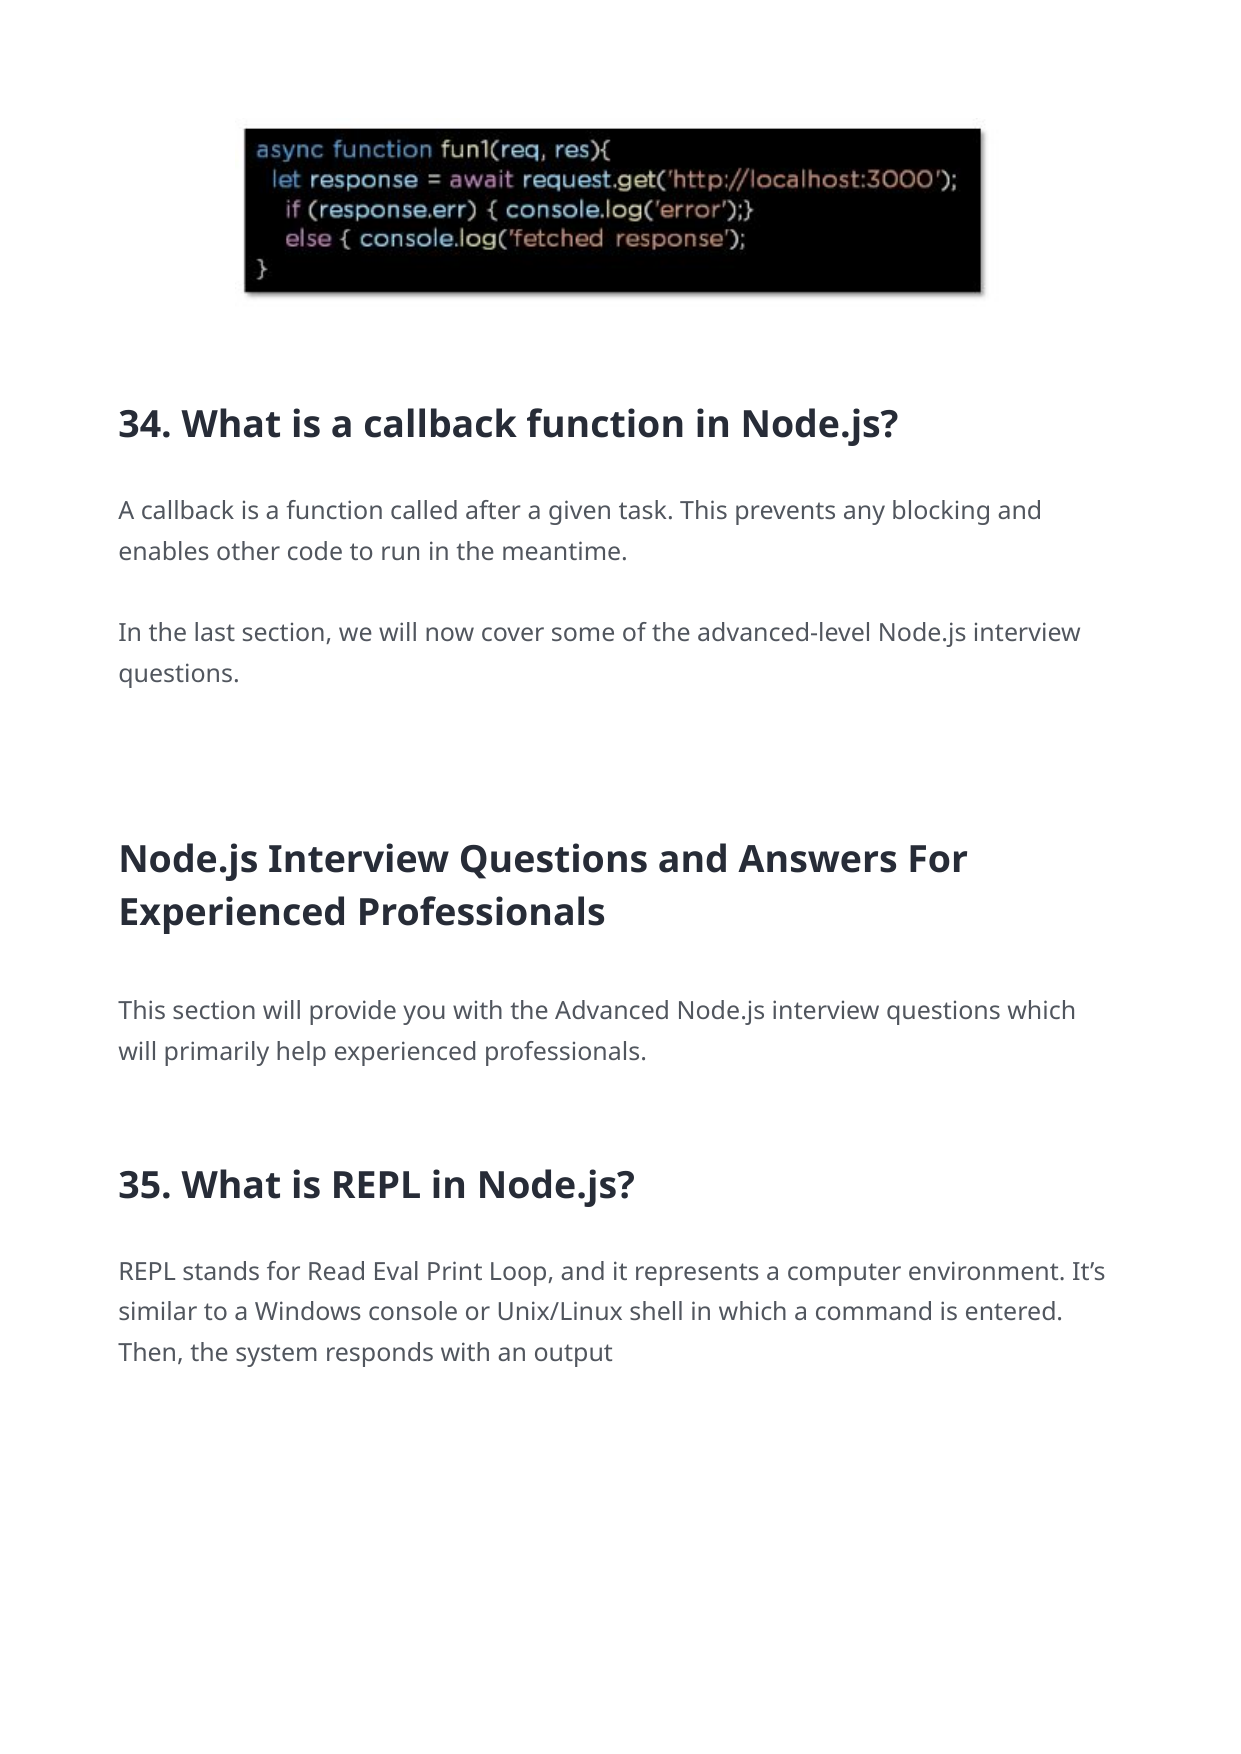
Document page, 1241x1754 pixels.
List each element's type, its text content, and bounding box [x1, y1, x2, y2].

text This section will provide you with the Advanced Node.js interview questions which will primarily help experienced professionals. [118, 986, 1122, 1068]
subtitle 35. What is REPL in Node.js? [118, 1158, 1122, 1209]
picture [235, 118, 1006, 308]
subtitle 34. What is a callback function in Node.js? [118, 398, 1122, 449]
subtitle Node.js Interview Questions and Answers For Experienced Professionals [118, 830, 1122, 936]
text A callback is a function called after a given task. This prevents any blocking and enables other code to run in the meantime. [118, 486, 1122, 568]
text In the last section, we will now cover some of the advanced-level Node.js interview questions. [118, 608, 1122, 689]
text REPL stands for Read Eval Print Loop, and it represents a computer environment. It’s similar to a Windows console or Unix/Linux shell in which a command is entered. Then, the system responds with an output [118, 1247, 1122, 1369]
